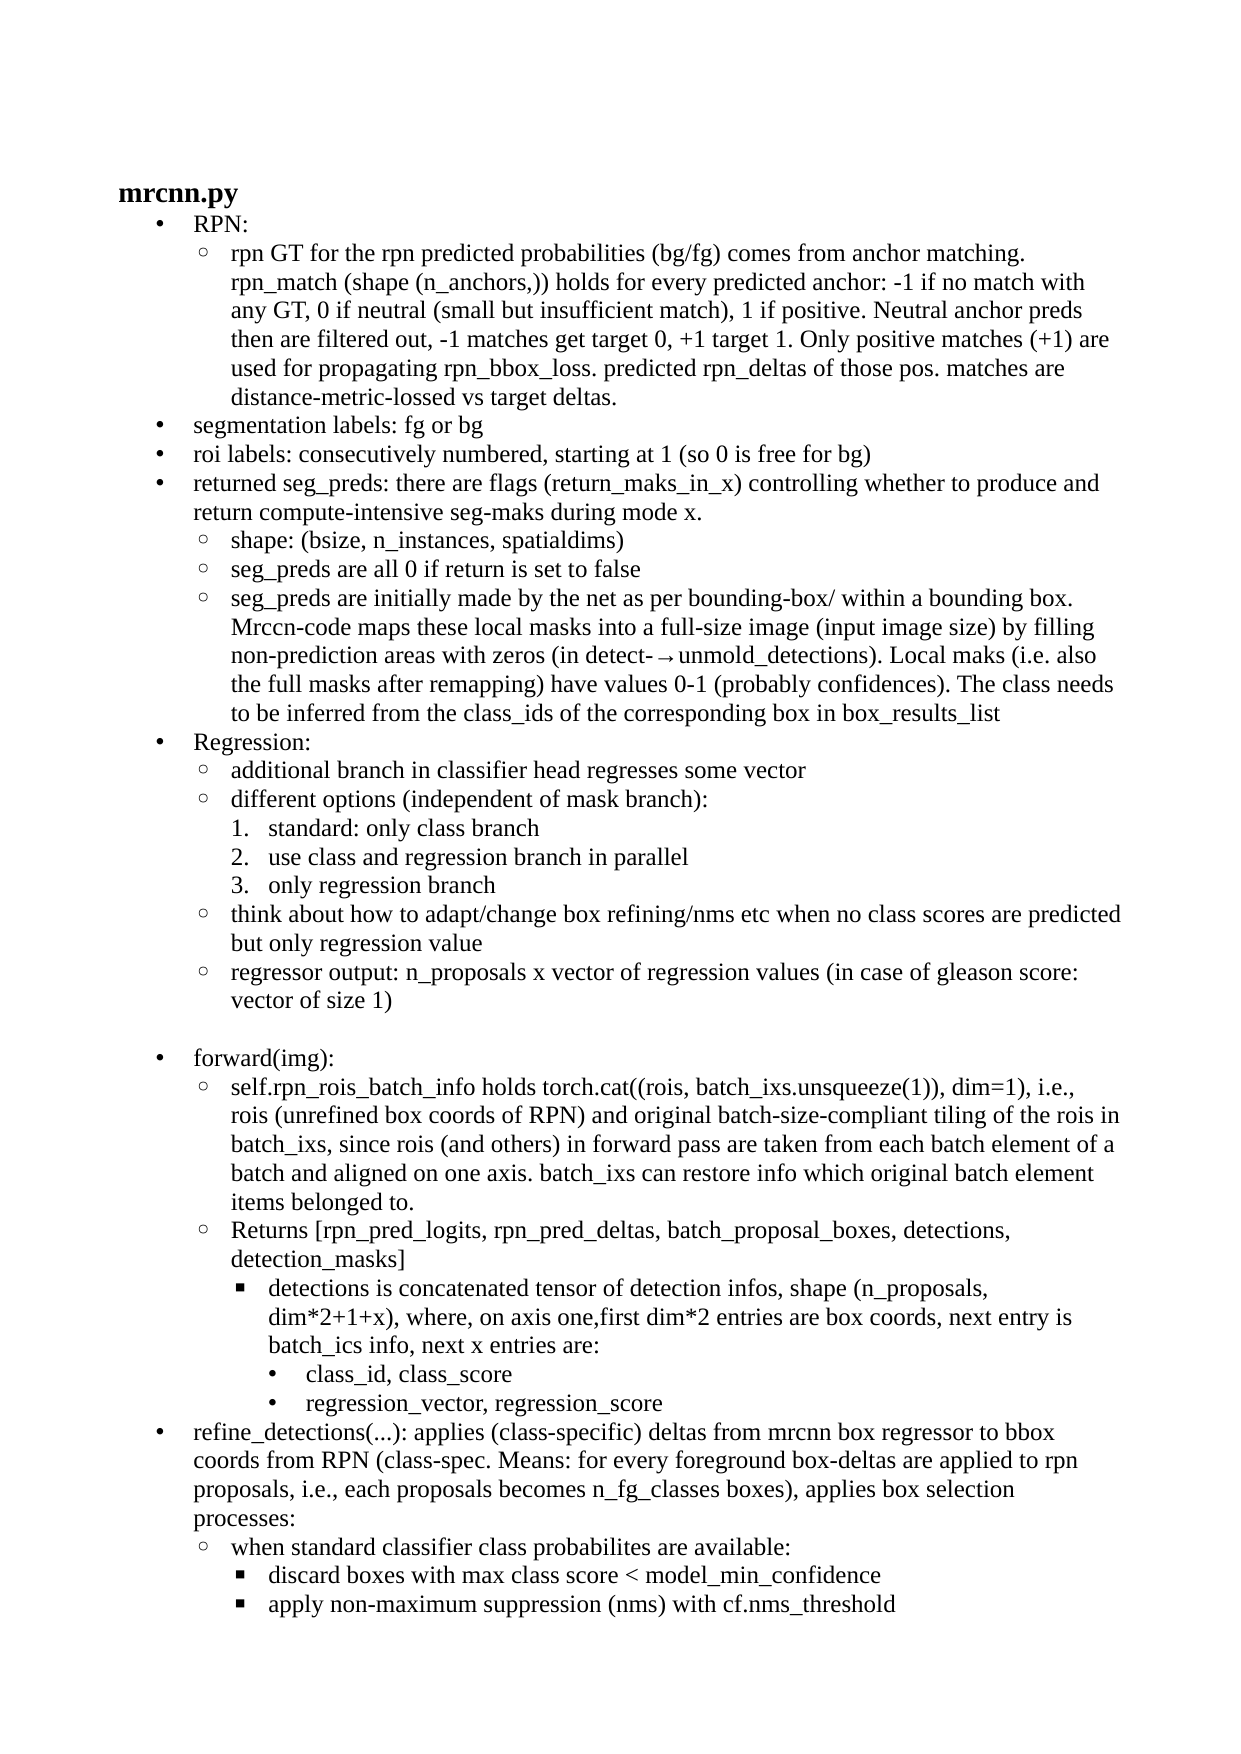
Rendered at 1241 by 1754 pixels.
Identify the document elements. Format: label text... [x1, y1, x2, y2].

list rois (unrefined box coords of RPN) and original batch-size-compliant tiling of the rois in batch_ixs, since rois (and others) in forward pass are taken from each batch element of a batch and aligned on one axis. batch_ixs can restore info which original batch element items belonged to. [193, 1100, 1122, 1215]
list rpn GT for the rpn predicted probabilities (bg/fg) comes from anchor matching. rpn_match (shape (n_anchors,)) holds for every predicted anchor: -1 if no match with any GT, 0 if neutral (small but insufficient match), 1 if positive. Neutral anchor preds then are filtered out, -1 matches get target 0, +1 target 1. Only positive matches (+1) are used for propagating rpn_bbox_loss. predicted rpn_deltas of those pos. matches are distance-metric-lossed vs target deltas. [193, 238, 1122, 410]
list segmentation labels: fg or bg [156, 410, 1122, 439]
list seg_preds are all 0 if return is set to false [193, 554, 1122, 583]
list class_id, class_score [268, 1359, 1122, 1388]
list forward(img): [156, 1043, 1122, 1072]
list detections is concatenated tensor of detection infos, shape (n_proposals, dim*2+1+x), where, on axis one,first dim*2 entries are box coords, next entry is batch_ics info, next x entries are: [231, 1273, 1122, 1359]
list when standard classifier class probabilites are available: [193, 1532, 1122, 1560]
list Returns [rpn_pred_logits, rpn_pred_deltas, batch_proposal_boxes, detections, detection_masks] [193, 1215, 1122, 1273]
list Regression: [156, 727, 1122, 755]
list shape: (bsize, n_instances, spatialdims) [193, 525, 1122, 554]
list only regression branch [231, 870, 1122, 899]
list RPN: [156, 209, 1122, 238]
list use class and regression branch in parallel [231, 842, 1122, 870]
list returned seg_preds: there are flags (return_maks_in_x) controlling whether to produce and return compute-intensive seg-maks during mode x. [156, 468, 1122, 525]
text mrcnn.py [118, 176, 1122, 209]
list apply non-maximum suppression (nms) with cf.nms_threshold [231, 1589, 1122, 1618]
list additional branch in classifier head regresses some vector [193, 755, 1122, 784]
list discard boxes with max class score < model_min_confidence [231, 1560, 1122, 1589]
list self.rpn_rois_batch_info holds torch.cat((rois, batch_ixs.unsqueeze(1)), dim=1), i.e., [193, 1072, 1122, 1100]
list roi labels: consecutively numbered, starting at 1 (so 0 is free for bg) [156, 439, 1122, 468]
list refine_detections(...): applies (class-specific) deltas from mrcnn box regressor to bbox coords from RPN (class-spec. Means: for every foreground box-deltas are applied to rpn proposals, i.e., each proposals becomes n_fg_classes boxes), applies box selection processes: [156, 1417, 1122, 1532]
list think about how to adapt/change box refining/nms etc when no class scores are predicted but only regression value [193, 899, 1122, 957]
list different options (independent of mask branch): [193, 784, 1122, 813]
list standard: only class branch [231, 813, 1122, 842]
list regression_vector, regression_score [268, 1388, 1122, 1417]
list seg_preds are initially made by the net as per bounding-box/ within a bounding box. Mrccn-code maps these local masks into a full-size image (input image size) by filling non-prediction areas with zeros (in detect-→unmold_detections). Local maks (i.e. also the full masks after remapping) have values 0-1 (probably confidences). The class needs to be inferred from the class_ids of the corresponding box in box_results_list [193, 583, 1122, 727]
list regressor output: n_proposals x vector of regression values (in case of gleason score: vector of size 1) [193, 957, 1122, 1014]
